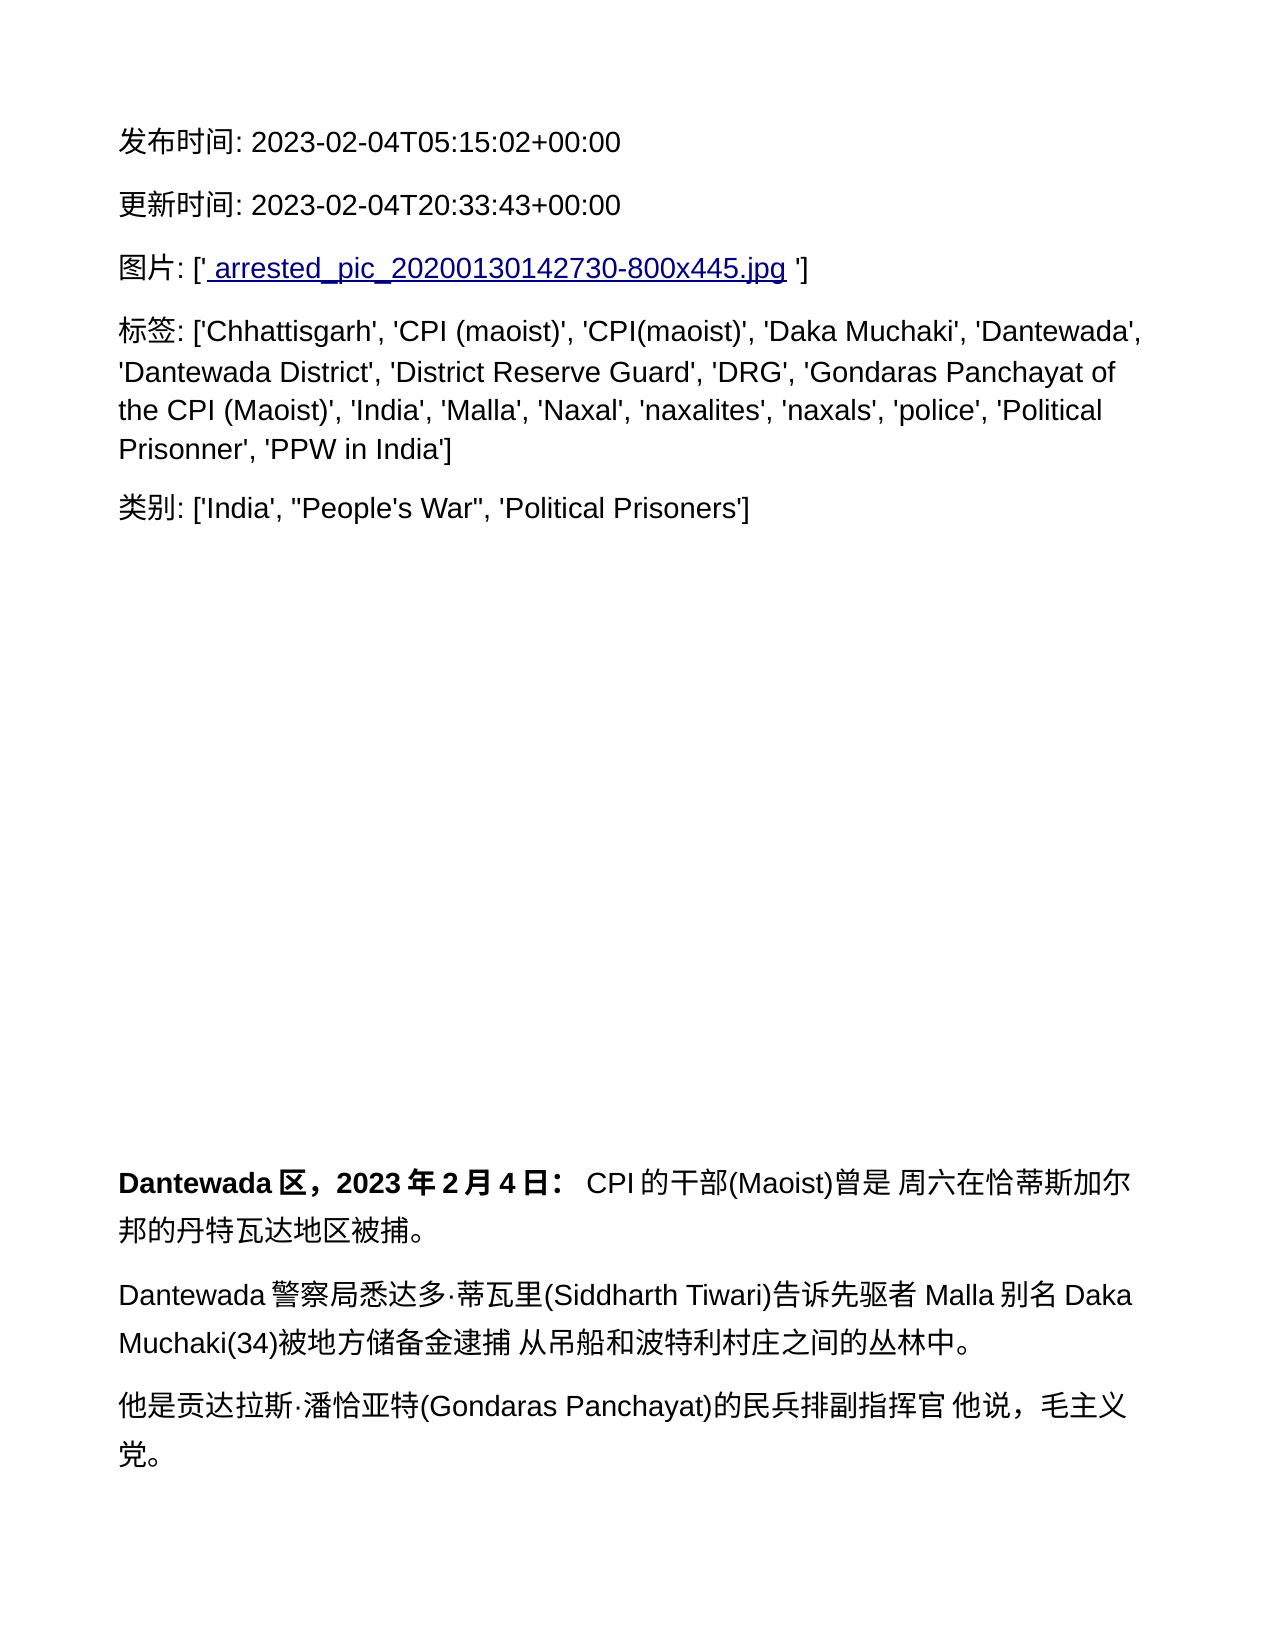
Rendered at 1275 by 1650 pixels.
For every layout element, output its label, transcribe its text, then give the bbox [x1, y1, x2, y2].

text 他是贡达拉斯·潘恰亚特(Gondaras Panchayat)的民兵排副指挥官 他说，毛主义党。 [118, 1383, 1157, 1474]
text 类别: ['India', "People's War", 'Political Prisoners'] [118, 485, 1157, 527]
text 更新时间: 2023-02-04T20:33:43+00:00 [118, 181, 1157, 223]
text Dantewada区，2023年2月4日： CPI的干部(Maoist)曾是 周六在恰蒂斯加尔邦的丹特瓦达地区被捕。 [118, 548, 1157, 1250]
text 标签: ['Chhattisgarh', 'CPI (maoist)', 'CPI(maoist)', 'Daka Muchaki', 'Dantewada', 'Dantewada District', 'District Reserve Guard', 'DRG', 'Gondaras Panchayat of the CPI (Maoist)', 'India', 'Malla', 'Naxal', 'naxalites', 'naxals', 'police', 'Political Prisonner', 'PPW in India'] [118, 307, 1157, 465]
text 图片: [' arrested_pic_20200130142730-800x445.jpg '] [118, 244, 1157, 287]
text Dantewada警察局悉达多·蒂瓦里(Siddharth Tiwari)告诉先驱者 Malla别名Daka Muchaki(34)被地方储备金逮捕 从吊船和波特利村庄之间的丛林中。 [118, 1271, 1157, 1362]
text 发布时间: 2023-02-04T05:15:02+00:00 [118, 118, 1157, 160]
